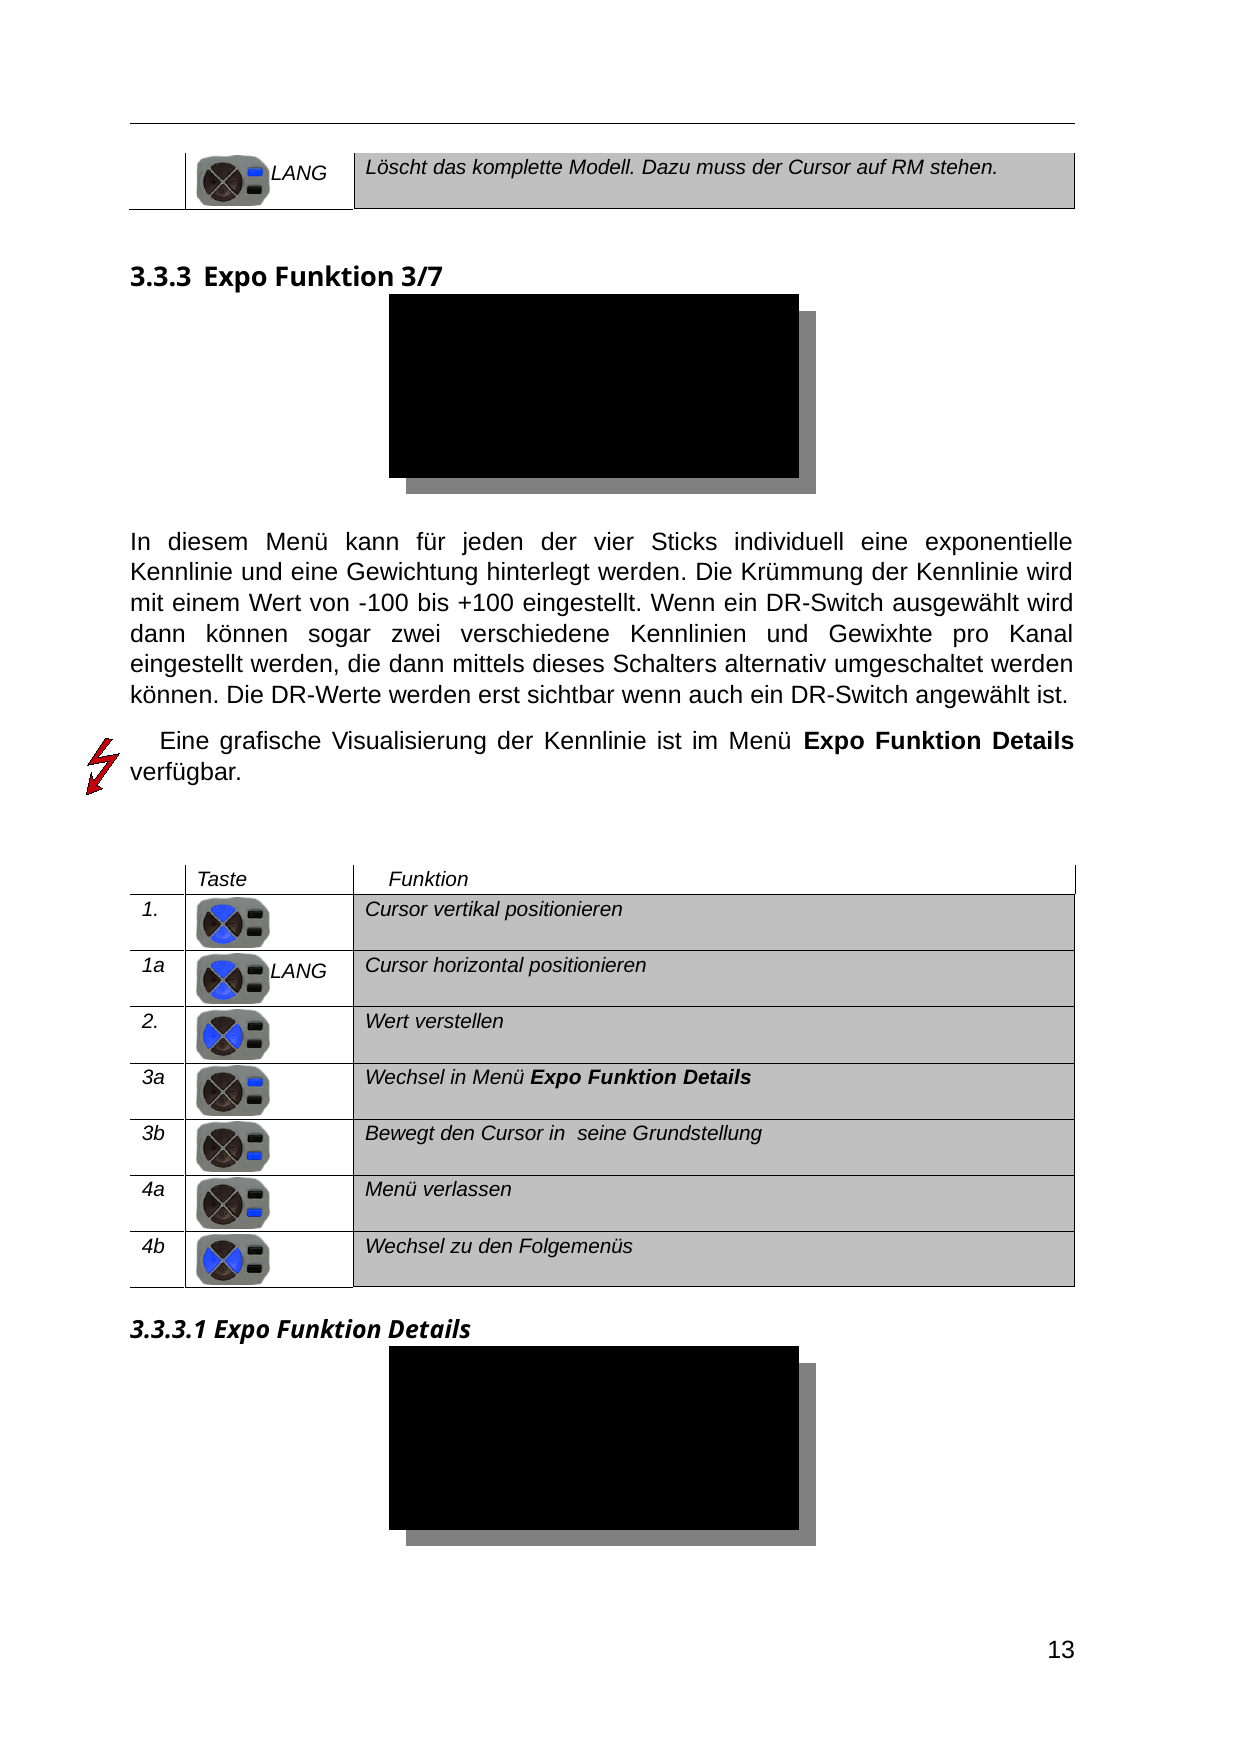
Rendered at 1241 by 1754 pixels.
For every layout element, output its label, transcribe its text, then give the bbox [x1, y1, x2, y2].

table_cell [186, 1064, 353, 1119]
table_cell [186, 1232, 353, 1287]
table_cell 3a [130, 1064, 184, 1119]
table_cell [129, 153, 185, 209]
table_cell 1. [130, 895, 184, 950]
table_cell LANG [186, 153, 353, 209]
table_header [130, 865, 184, 894]
table_cell Wert verstellen [354, 1007, 1074, 1063]
table_cell Bewegt den Cursor in seine Grundstellung [354, 1120, 1074, 1175]
table_cell [186, 1176, 353, 1231]
text In diesem Menü kann für jeden der vier Sticks individuell eine exponentielle Kennlinie und eine Gewichtung hinterlegt werden. Die Krümmung der Kennlinie wird mit einem Wert von -100 bis +100 eingestellt. Wenn ein DR-Switch ausgewählt wird dann können sogar zwei verschiedene Kennlinien und Gewixhte pro Kanal eingestellt werden, die dann mittels dieses Schalters alternativ umgeschaltet werden können. Die DR-Werte werden erst sichtbar wenn auch ein DR-Switch angewählt ist. [130, 527, 1075, 709]
table_cell Wechsel zu den Folgemenüs [354, 1232, 1074, 1286]
table_cell 2. [130, 1007, 184, 1063]
table_cell Cursor horizontal positionieren [354, 951, 1074, 1006]
table_cell 3b [130, 1120, 184, 1175]
table_cell Cursor vertikal positionieren [354, 895, 1074, 950]
table_cell 4a [130, 1176, 184, 1231]
table_cell [186, 895, 353, 950]
subtitle Expo Funktion Details [130, 1312, 1075, 1346]
picture [196, 1234, 271, 1285]
picture [196, 1121, 271, 1172]
picture [196, 897, 271, 948]
text Eine grafische Visualisierung der Kennlinie ist im Menü Expo Funktion Details verfügbar. [130, 727, 1075, 786]
table_header Funktion [354, 865, 1075, 894]
picture [196, 953, 271, 1004]
table_cell Wechsel in Menü Expo Funktion Details [354, 1064, 1074, 1119]
table_cell Löscht das komplette Modell. Dazu muss der Cursor auf RM stehen. [355, 153, 1074, 208]
picture [196, 1065, 271, 1116]
table_cell [186, 1120, 353, 1175]
table_cell LANG [186, 951, 353, 1006]
picture [196, 1177, 271, 1229]
table_cell [186, 1007, 353, 1063]
picture [196, 1009, 271, 1060]
table_cell Menü verlassen [354, 1176, 1074, 1231]
subtitle Expo Funktion 3/7 [130, 257, 1075, 294]
table_cell 1a [130, 951, 184, 1006]
table_cell 4b [130, 1232, 184, 1287]
picture [196, 155, 271, 206]
table_header Taste [186, 865, 353, 894]
